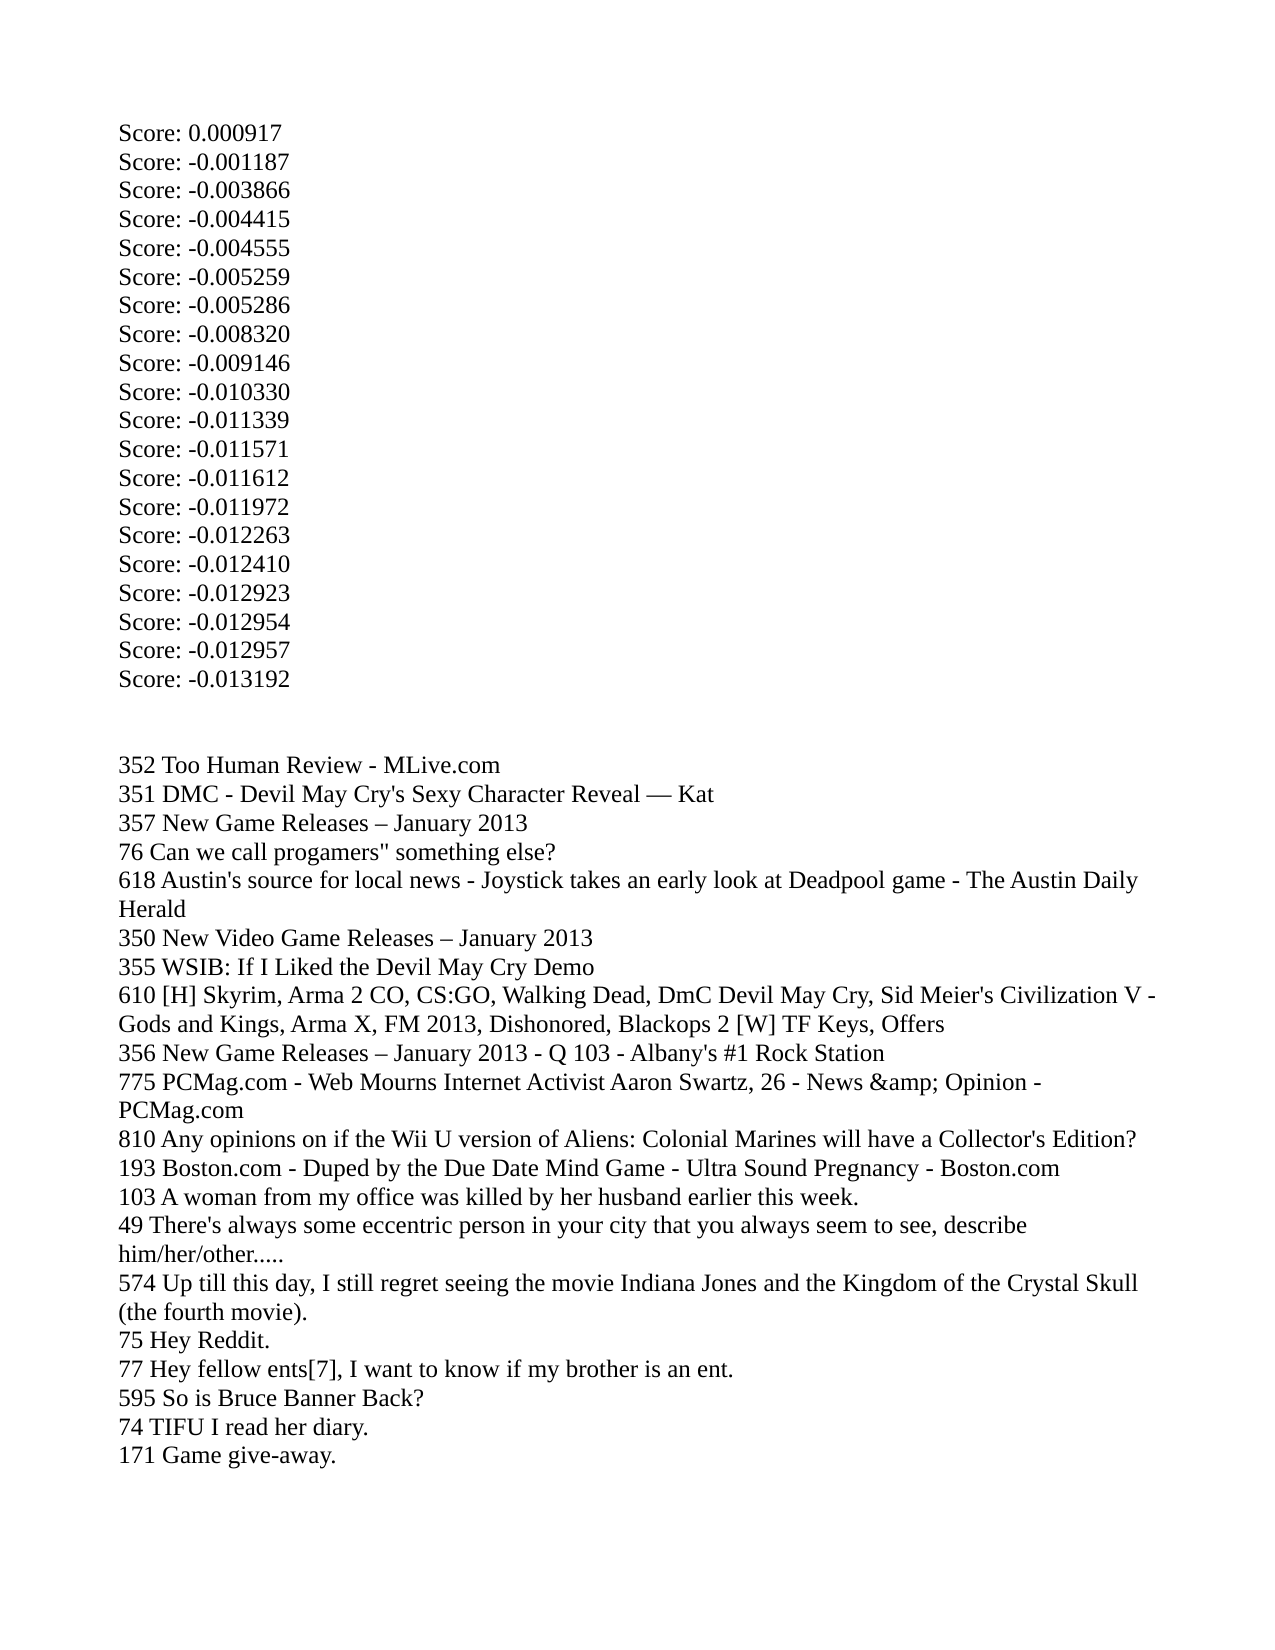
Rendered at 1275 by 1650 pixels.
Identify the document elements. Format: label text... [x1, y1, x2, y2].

text Score: -0.001187 [118, 147, 1157, 176]
text Score: -0.004415 [118, 204, 1157, 233]
text Score: -0.012263 [118, 521, 1157, 549]
text Score: -0.005286 [118, 291, 1157, 319]
text 595 So is Bruce Banner Back? [118, 1383, 1157, 1412]
text 352 Too Human Review - MLive.com [118, 751, 1157, 779]
text 171 Game give-away. [118, 1441, 1157, 1469]
text 775 PCMag.com - Web Mourns Internet Activist Aaron Swartz, 26 - News &amp; Opinion - PCMag.com [118, 1067, 1157, 1124]
text Score: -0.004555 [118, 233, 1157, 262]
text 77 Hey fellow ents[7], I want to know if my brother is an ent. [118, 1354, 1157, 1383]
text Score: -0.012954 [118, 607, 1157, 636]
text 75 Hey Reddit. [118, 1326, 1157, 1354]
text 355 WSIB: If I Liked the Devil May Cry Demo [118, 952, 1157, 981]
text 350 New Video Game Releases – January 2013 [118, 923, 1157, 952]
text 49 There's always some eccentric person in your city that you always seem to see, describe him/her/other..... [118, 1211, 1157, 1268]
text Score: -0.008320 [118, 319, 1157, 348]
text Score: -0.003866 [118, 176, 1157, 204]
text Score: -0.005259 [118, 262, 1157, 291]
text 356 New Game Releases – January 2013 - Q 103 - Albany's #1 Rock Station [118, 1038, 1157, 1067]
text Score: 0.000917 [118, 118, 1157, 147]
text 103 A woman from my office was killed by her husband earlier this week. [118, 1182, 1157, 1211]
text 193 Boston.com - Duped by the Due Date Mind Game - Ultra Sound Pregnancy - Boston.com [118, 1153, 1157, 1182]
text Score: -0.011972 [118, 492, 1157, 521]
text Score: -0.012410 [118, 549, 1157, 578]
text Score: -0.010330 [118, 377, 1157, 406]
text 618 Austin's source for local news - Joystick takes an early look at Deadpool game - The Austin Daily Herald [118, 866, 1157, 923]
text 74 TIFU I read her diary. [118, 1412, 1157, 1441]
text 351 DMC - Devil May Cry's Sexy Character Reveal — Kat [118, 779, 1157, 808]
text 810 Any opinions on if the Wii U version of Aliens: Colonial Marines will have a Collector's Edition? [118, 1124, 1157, 1153]
text Score: -0.012957 [118, 636, 1157, 664]
text 610 [H] Skyrim, Arma 2 CO, CS:GO, Walking Dead, DmC Devil May Cry, Sid Meier's Civilization V - Gods and Kings, Arma X, FM 2013, Dishonored, Blackops 2 [W] TF Keys, Offers [118, 981, 1157, 1038]
text 76 Can we call progamers" something else? [118, 837, 1157, 866]
text Score: -0.011571 [118, 434, 1157, 463]
text 574 Up till this day, I still regret seeing the movie Indiana Jones and the Kingdom of the Crystal Skull (the fourth movie). [118, 1268, 1157, 1326]
text 357 New Game Releases – January 2013 [118, 808, 1157, 837]
text Score: -0.013192 [118, 664, 1157, 693]
text Score: -0.012923 [118, 578, 1157, 607]
text Score: -0.011612 [118, 463, 1157, 492]
text Score: -0.009146 [118, 348, 1157, 377]
text Score: -0.011339 [118, 406, 1157, 434]
